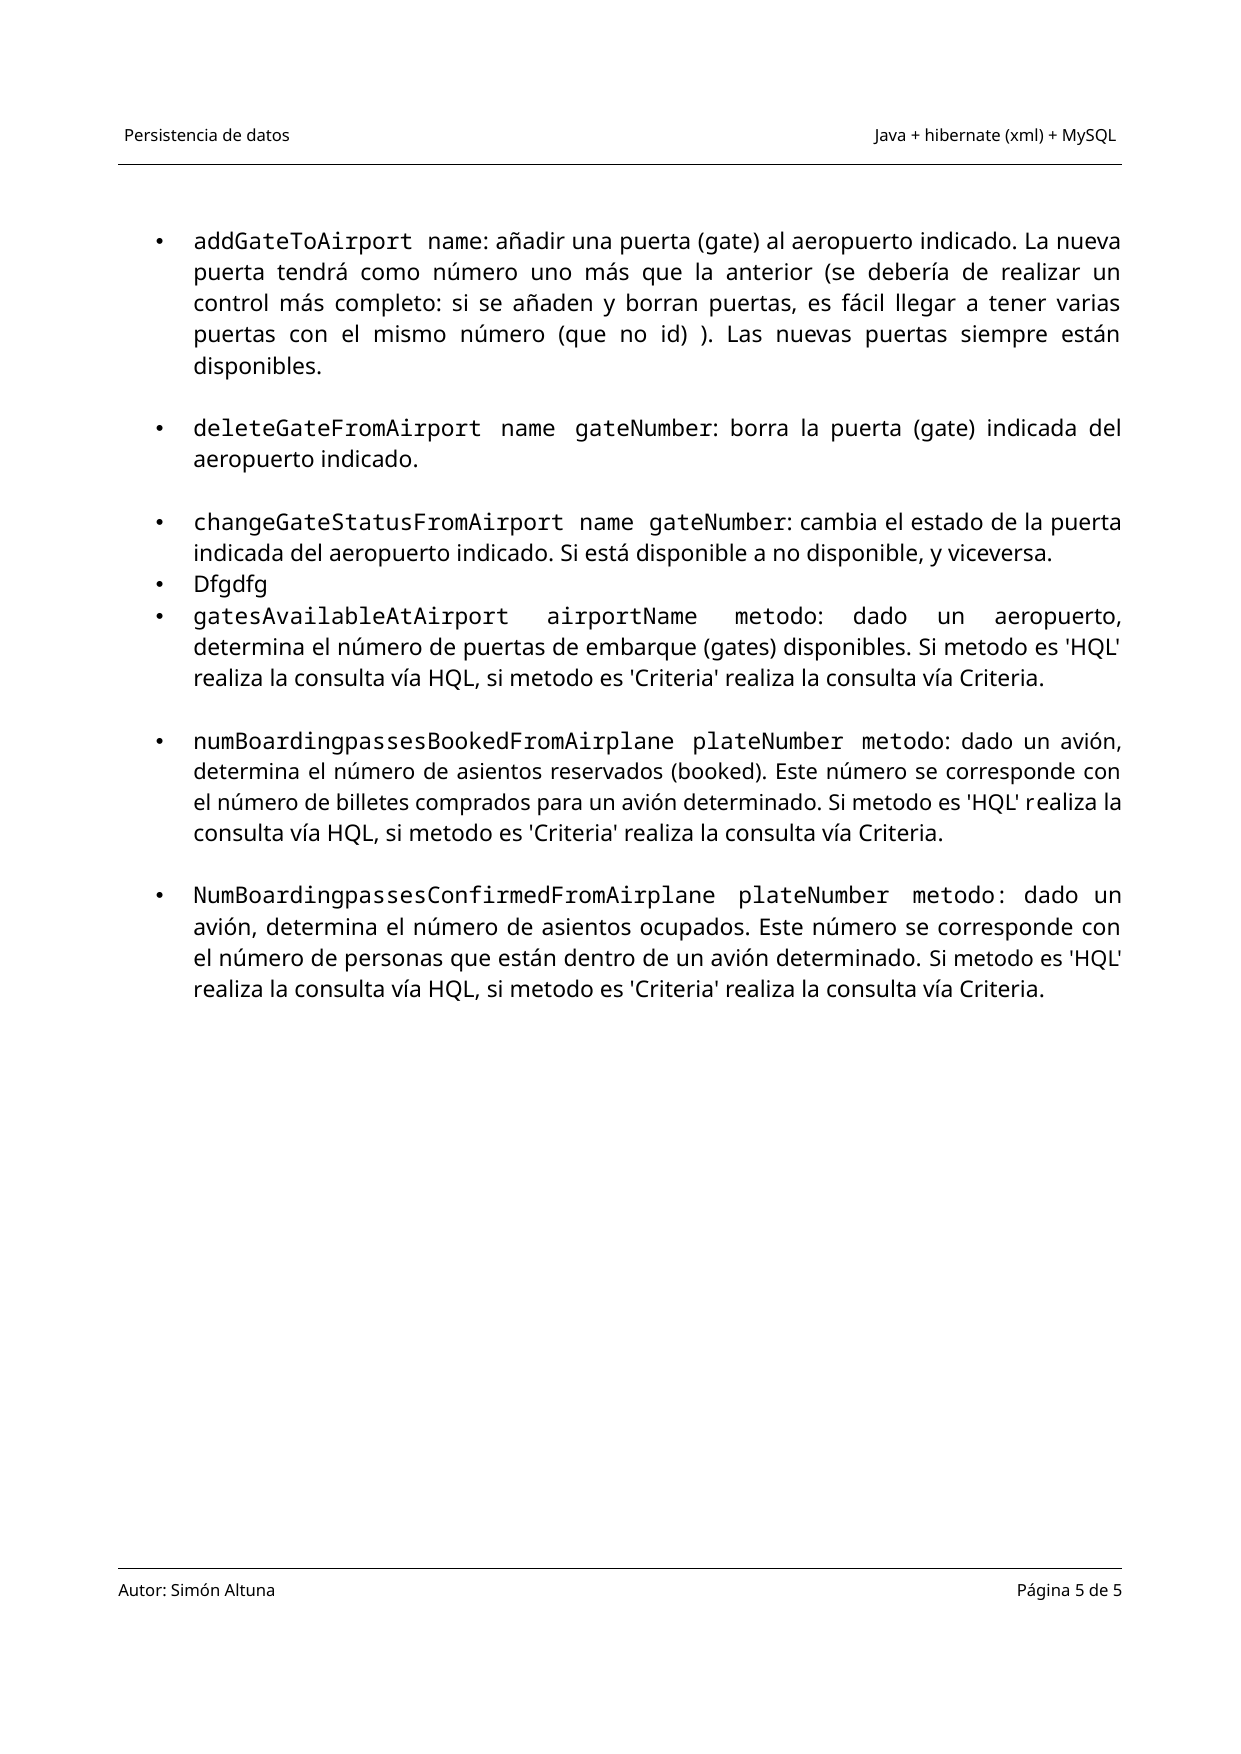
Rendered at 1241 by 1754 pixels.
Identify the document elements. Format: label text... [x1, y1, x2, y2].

list deleteGateFromAirport name gateNumber: borra la puerta (gate) indicada del aeropuerto indicado. [156, 412, 1122, 475]
list gatesAvailableAtAirport airportName metodo: dado un aeropuerto, determina el número de puertas de embarque (gates) disponibles. Si metodo es 'HQL' realiza la consulta vía HQL, si metodo es 'Criteria' realiza la consulta vía Criteria. [156, 600, 1122, 693]
list Dfgdfg [156, 568, 1122, 600]
list NumBoardingpassesConfirmedFromAirplane plateNumber metodo: dado un avión, determina el número de asientos ocupados. Este número se corresponde con el número de personas que están dentro de un avión determinado. Si metodo es 'HQL' realiza la consulta vía HQL, si metodo es 'Criteria' realiza la consulta vía Criteria. [156, 879, 1122, 1004]
list changeGateStatusFromAirport name gateNumber: cambia el estado de la puerta indicada del aeropuerto indicado. Si está disponible a no disponible, y viceversa. [156, 506, 1122, 568]
list addGateToAirport name: añadir una puerta (gate) al aeropuerto indicado. La nueva puerta tendrá como número uno más que la anterior (se debería de realizar un control más completo: si se añaden y borran puertas, es fácil llegar a tener varias puertas con el mismo número (que no id) ). Las nuevas puertas siempre están disponibles. [156, 225, 1122, 381]
list numBoardingpassesBookedFromAirplane plateNumber metodo: dado un avión, determina el número de asientos reservados (booked). Este número se corresponde con el número de billetes comprados para un avión determinado. Si metodo es 'HQL' realiza la consulta vía HQL, si metodo es 'Criteria' realiza la consulta vía Criteria. [156, 725, 1122, 848]
